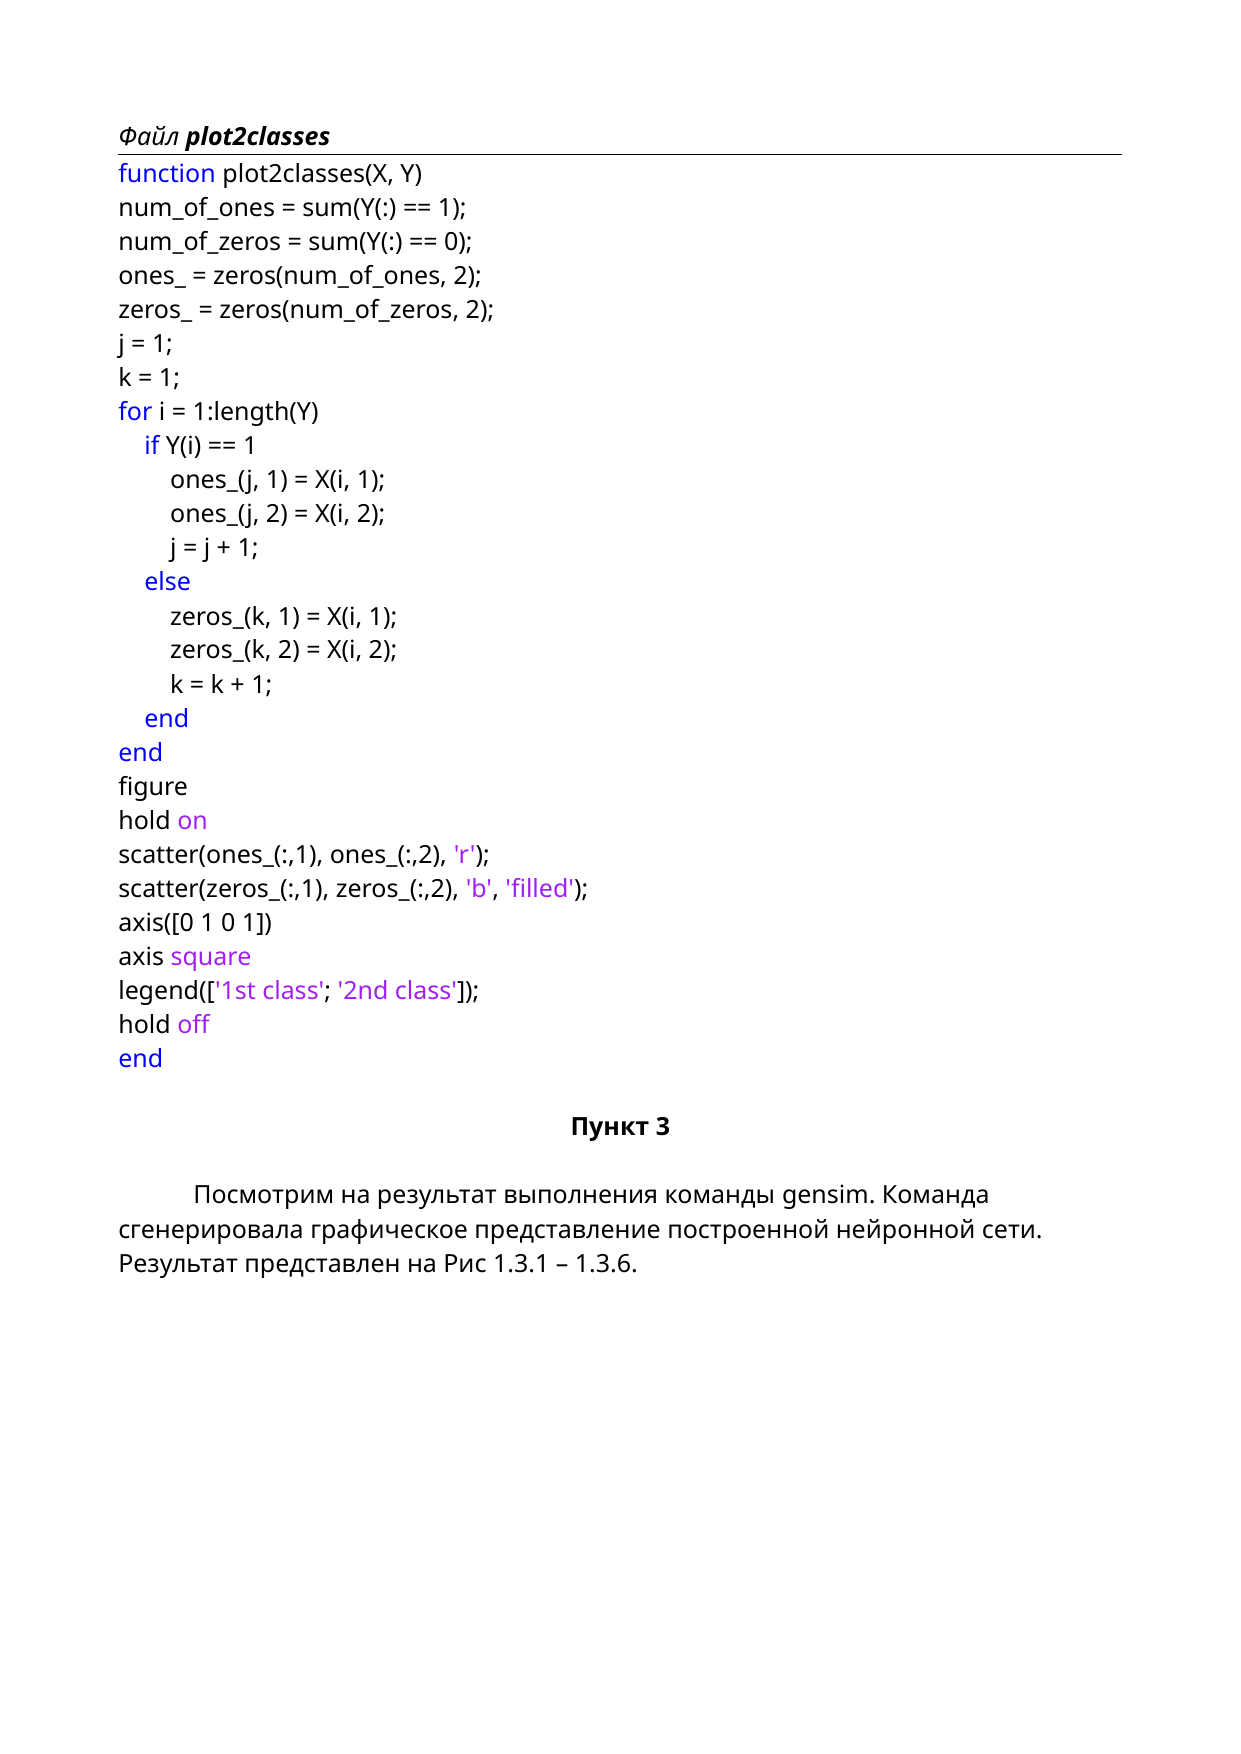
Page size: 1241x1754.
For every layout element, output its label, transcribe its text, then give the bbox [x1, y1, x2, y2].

text hold on [118, 802, 1122, 837]
text end [118, 1041, 1122, 1075]
text zeros_(k, 1) = X(i, 1); [118, 598, 1122, 632]
text end [118, 700, 1122, 734]
text function plot2classes(X, Y) [118, 155, 1122, 189]
text axis([0 1 0 1]) [118, 905, 1122, 939]
text num_of_zeros = sum(Y(:) == 0); [118, 223, 1122, 257]
text k = 1; [118, 360, 1122, 394]
text for i = 1:length(Y) [118, 394, 1122, 428]
text Пункт 3 [118, 1109, 1122, 1143]
text legend(['1st class'; '2nd class']); [118, 973, 1122, 1007]
text hold off [118, 1007, 1122, 1041]
text j = j + 1; [118, 530, 1122, 564]
text ones_ = zeros(num_of_ones, 2); [118, 257, 1122, 292]
text scatter(zeros_(:,1), zeros_(:,2), 'b', 'filled'); [118, 871, 1122, 905]
text ones_(j, 2) = X(i, 2); [118, 496, 1122, 530]
text Посмотрим на результат выполнения команды gensim. Команда сгенерировала графическое представление построенной нейронной сети. Результат представлен на Рис 1.3.1 – 1.3.6. [118, 1177, 1122, 1279]
text Файл plot2classes [118, 118, 1122, 154]
text zeros_(k, 2) = X(i, 2); [118, 632, 1122, 666]
text axis square [118, 939, 1122, 973]
text figure [118, 768, 1122, 802]
text zeros_ = zeros(num_of_zeros, 2); [118, 292, 1122, 326]
text j = 1; [118, 326, 1122, 360]
text k = k + 1; [118, 666, 1122, 700]
text if Y(i) == 1 [118, 428, 1122, 462]
text scatter(ones_(:,1), ones_(:,2), 'r'); [118, 837, 1122, 871]
text ones_(j, 1) = X(i, 1); [118, 462, 1122, 496]
text end [118, 734, 1122, 768]
text else [118, 564, 1122, 598]
text num_of_ones = sum(Y(:) == 1); [118, 189, 1122, 223]
